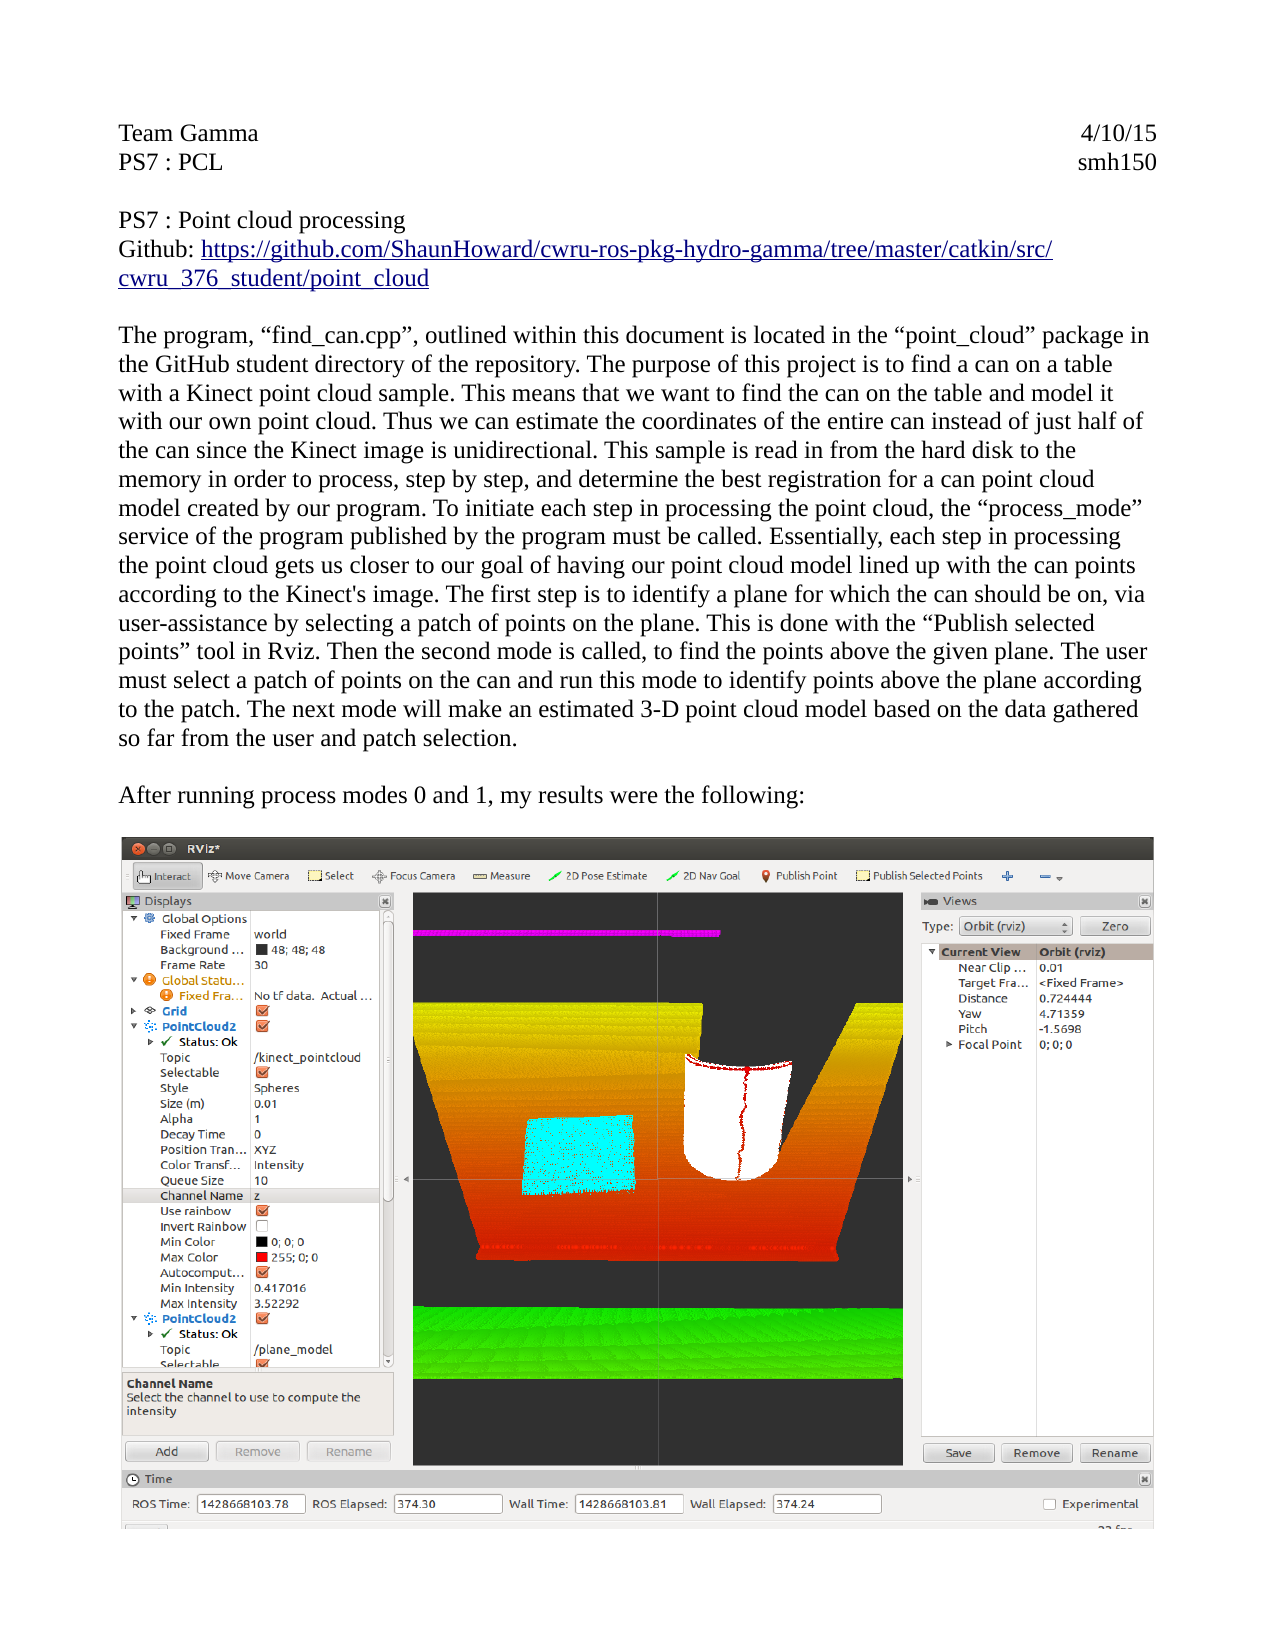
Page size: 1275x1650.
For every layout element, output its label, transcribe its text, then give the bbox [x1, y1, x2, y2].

text Github: https://github.com/ShaunHoward/cwru-ros-pkg-hydro-gamma/tree/master/catkin/src/cwru_376_student/point_cloud [118, 234, 1157, 291]
picture [121, 837, 1154, 1529]
text After running process modes 0 and 1, my results were the following: [118, 780, 1157, 809]
text The program, “find_can.cpp”, outlined within this document is located in the “point_cloud” package in the GitHub student directory of the repository. The purpose of this project is to find a can on a table with a Kinect point cloud sample. This means that we want to find the can on the table and model it with our own point cloud. Thus we can estimate the coordinates of the entire can instead of just half of the can since the Kinect image is unidirectional. This sample is read in from the hard disk to the memory in order to process, step by step, and determine the best registration for a can point cloud model created by our program. To initiate each step in processing the point cloud, the “process_mode” service of the program published by the program must be called. Essentially, each step in processing the point cloud gets us closer to our goal of having our point cloud model lined up with the can points according to the Kinect's image. The first step is to identify a plane for which the can should be on, via user-assistance by selecting a patch of points on the plane. This is done with the “Publish selected points” tool in Rviz. Then the second mode is called, to find the points above the given plane. The user must select a patch of points on the can and run this mode to identify points above the plane according to the patch. The next mode will make an estimated 3-D point cloud model based on the data gathered so far from the user and patch selection. [118, 320, 1157, 751]
text PS7 : Point cloud processing [118, 205, 1157, 234]
